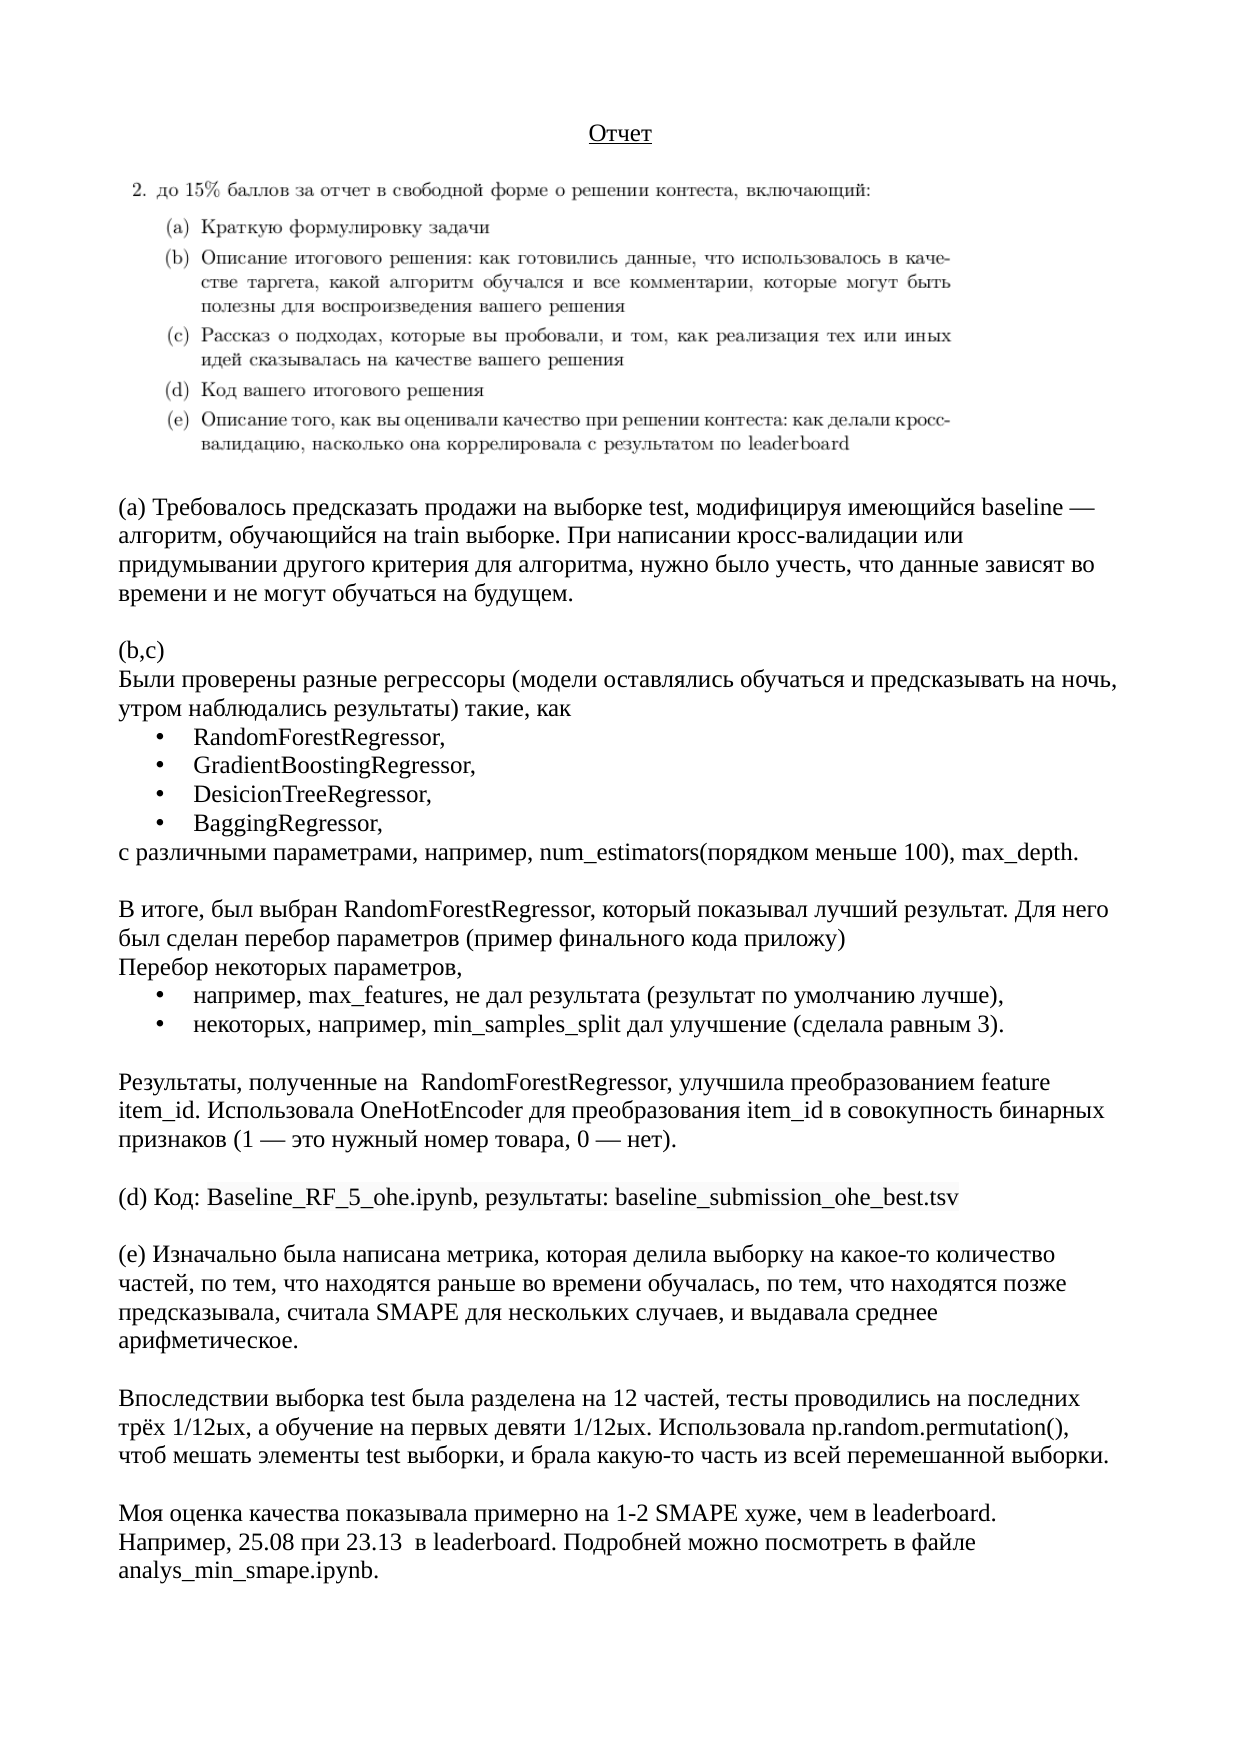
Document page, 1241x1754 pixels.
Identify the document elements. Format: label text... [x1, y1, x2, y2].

text (a) Требовалось предсказать продажи на выборке test, модифицируя имеющийся baseline — алгоритм, обучающийся на train выборке. При написании кросс-валидации или придумывании другого критерия для алгоритма, нужно было учесть, что данные зависят во времени и не могут обучаться на будущем. [118, 492, 1122, 607]
text Впоследствии выборка test была разделена на 12 частей, тесты проводились на последних трёх 1/12ых, а обучение на первых девяти 1/12ых. Использовала np.random.permutation(), чтоб мешать элементы test выборки, и брала какую-то часть из всей перемешанной выборки. [118, 1383, 1122, 1469]
list RandomForestRegressor, [156, 722, 1122, 751]
text (e) Изначально была написана метрика, которая делила выборку на какое-то количество частей, по тем, что находятся раньше во времени обучалась, по тем, что находятся позже предсказывала, считала SMAPE для нескольких случаев, и выдавала среднее арифметическое. [118, 1239, 1122, 1354]
list BaggingRegressor, [156, 808, 1122, 837]
text (d) Код: Baseline_RF_5_ohe.ipynb, результаты: baseline_submission_ohe_best.tsv [118, 1182, 1122, 1211]
list некоторых, например, min_samples_split дал улучшение (сделала равным 3). [156, 1009, 1122, 1038]
text Перебор некоторых параметров, [118, 952, 1122, 981]
text Например, 25.08 при 23.13 в leaderboard. Подробней можно посмотреть в файле analys_min_smape.ipynb. [118, 1527, 1122, 1584]
text (b,с) [118, 636, 1122, 664]
list DesicionTreeRegressor, [156, 779, 1122, 808]
text Были проверены разные регрессоры (модели оставлялись обучаться и предсказывать на ночь, утром наблюдались результаты) такие, как [118, 664, 1122, 722]
text Результаты, полученные на RandomForestRegressor, улучшила преобразованием feature item_id. Использовала OneHotEncoder для преобразования item_id в совокупность бинарных признаков (1 — это нужный номер товара, 0 — нет). [118, 1067, 1122, 1153]
list GradientBoostingRegressor, [156, 751, 1122, 779]
picture [118, 172, 982, 465]
text с различными параметрами, например, num_estimators(порядком меньше 100), max_depth. [118, 837, 1122, 866]
text Моя оценка качества показывала примерно на 1-2 SMAPE хуже, чем в leaderboard. [118, 1498, 1122, 1527]
text Отчет [118, 118, 1122, 147]
list например, max_features, не дал результата (результат по умолчанию лучше), [156, 981, 1122, 1009]
text В итоге, был выбран RandomForestRegressor, который показывал лучший результат. Для него был сделан перебор параметров (пример финального кода приложу) [118, 894, 1122, 952]
